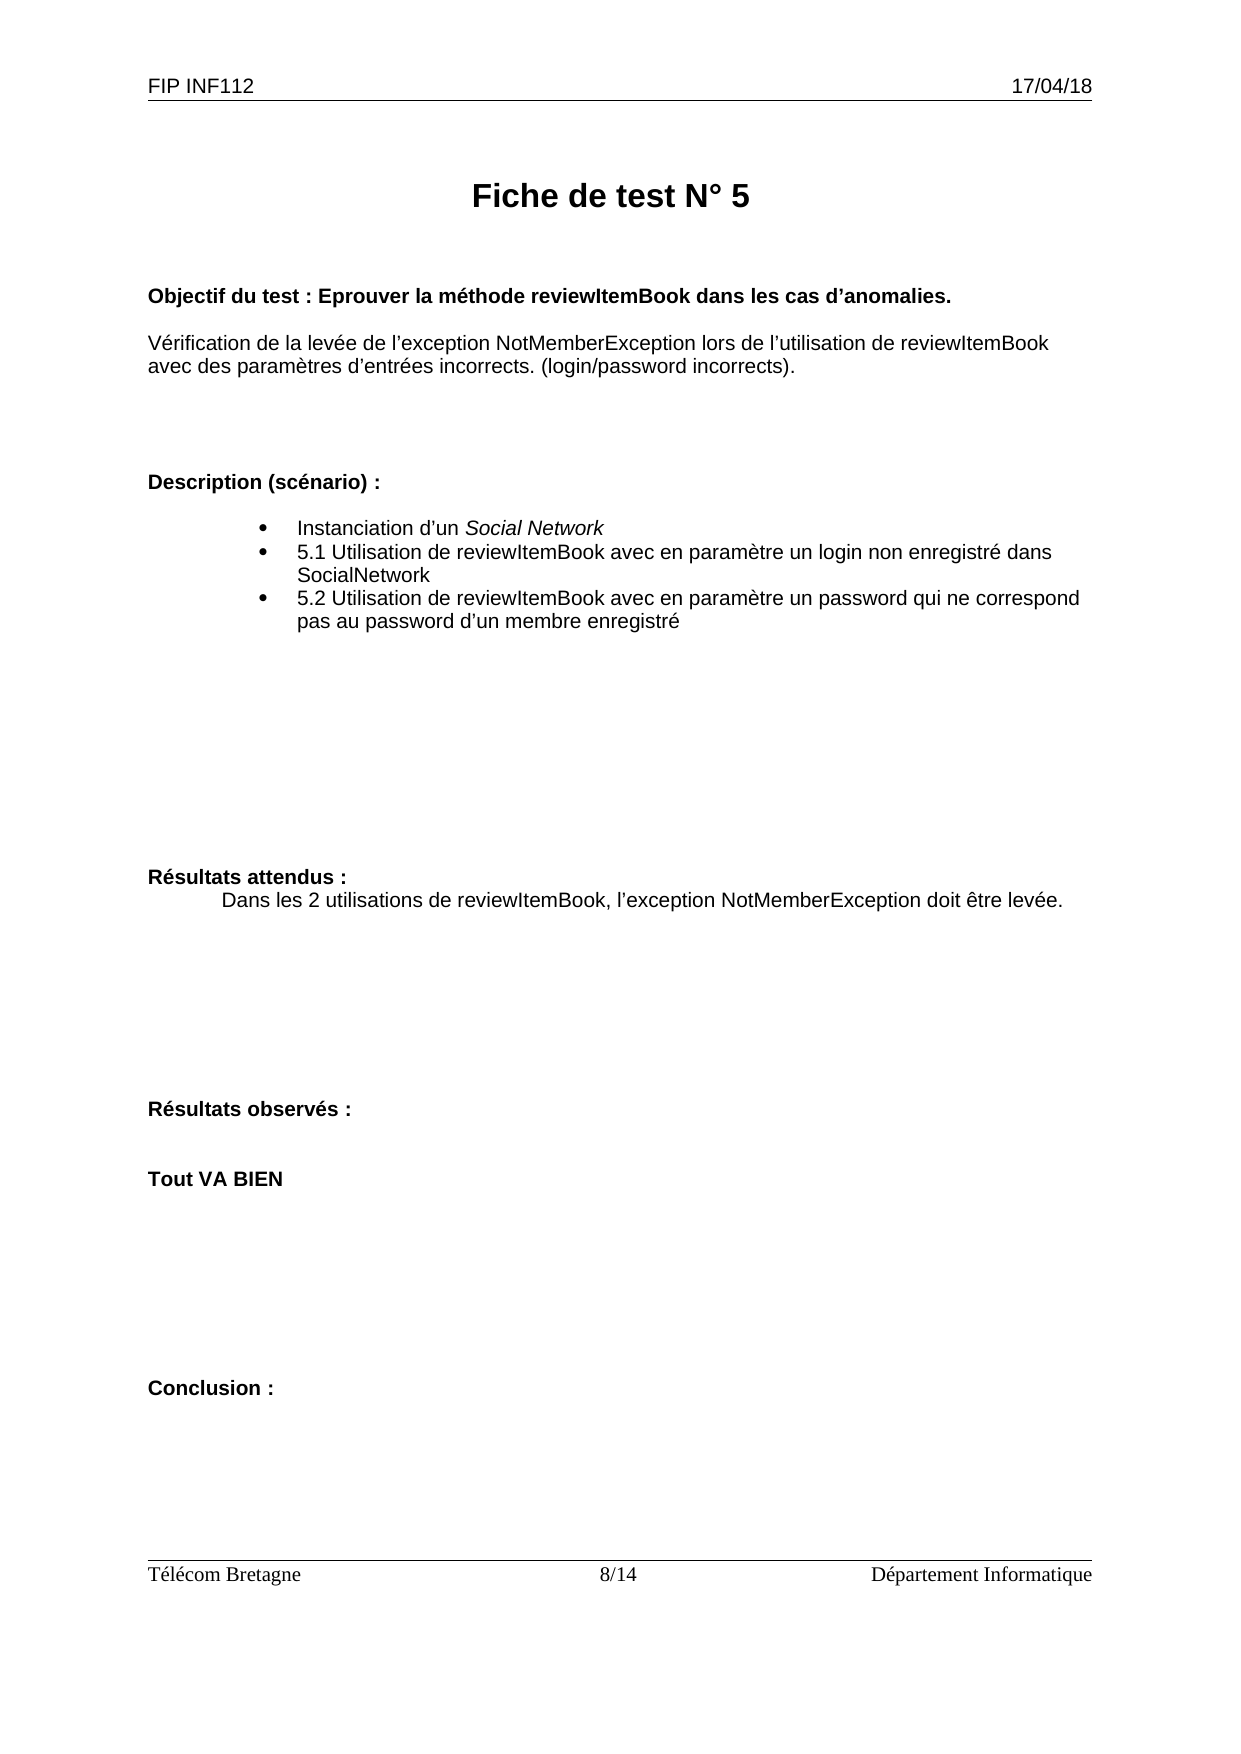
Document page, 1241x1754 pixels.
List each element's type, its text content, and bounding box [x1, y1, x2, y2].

text Résultats attendus : [148, 866, 1092, 889]
list 5.1 Utilisation de reviewItemBook avec en paramètre un login non enregistré dans SocialNetwork [259, 540, 1092, 587]
list Instanciation d’un Social Network [259, 517, 1092, 540]
list 5.2 Utilisation de reviewItemBook avec en paramètre un password qui ne correspond pas au password d’un membre enregistré [259, 587, 1092, 633]
subtitle Conclusion : [148, 1377, 1092, 1400]
text Description (scénario) : [148, 470, 1092, 494]
text Vérification de la levée de l’exception NotMemberException lors de l’utilisation de reviewItemBook avec des paramètres d’entrées incorrects. (login/password incorrects). [148, 331, 1092, 377]
title Fiche de test N° 5 [148, 177, 1092, 214]
text Tout VA BIEN [148, 1168, 1092, 1191]
text Résultats observés : [148, 1098, 1092, 1121]
text Dans les 2 utilisations de reviewItemBook, l’exception NotMemberException doit être levée. [148, 889, 1092, 912]
text Objectif du test : Eprouver la méthode reviewItemBook dans les cas d’anomalies. [148, 284, 1092, 308]
